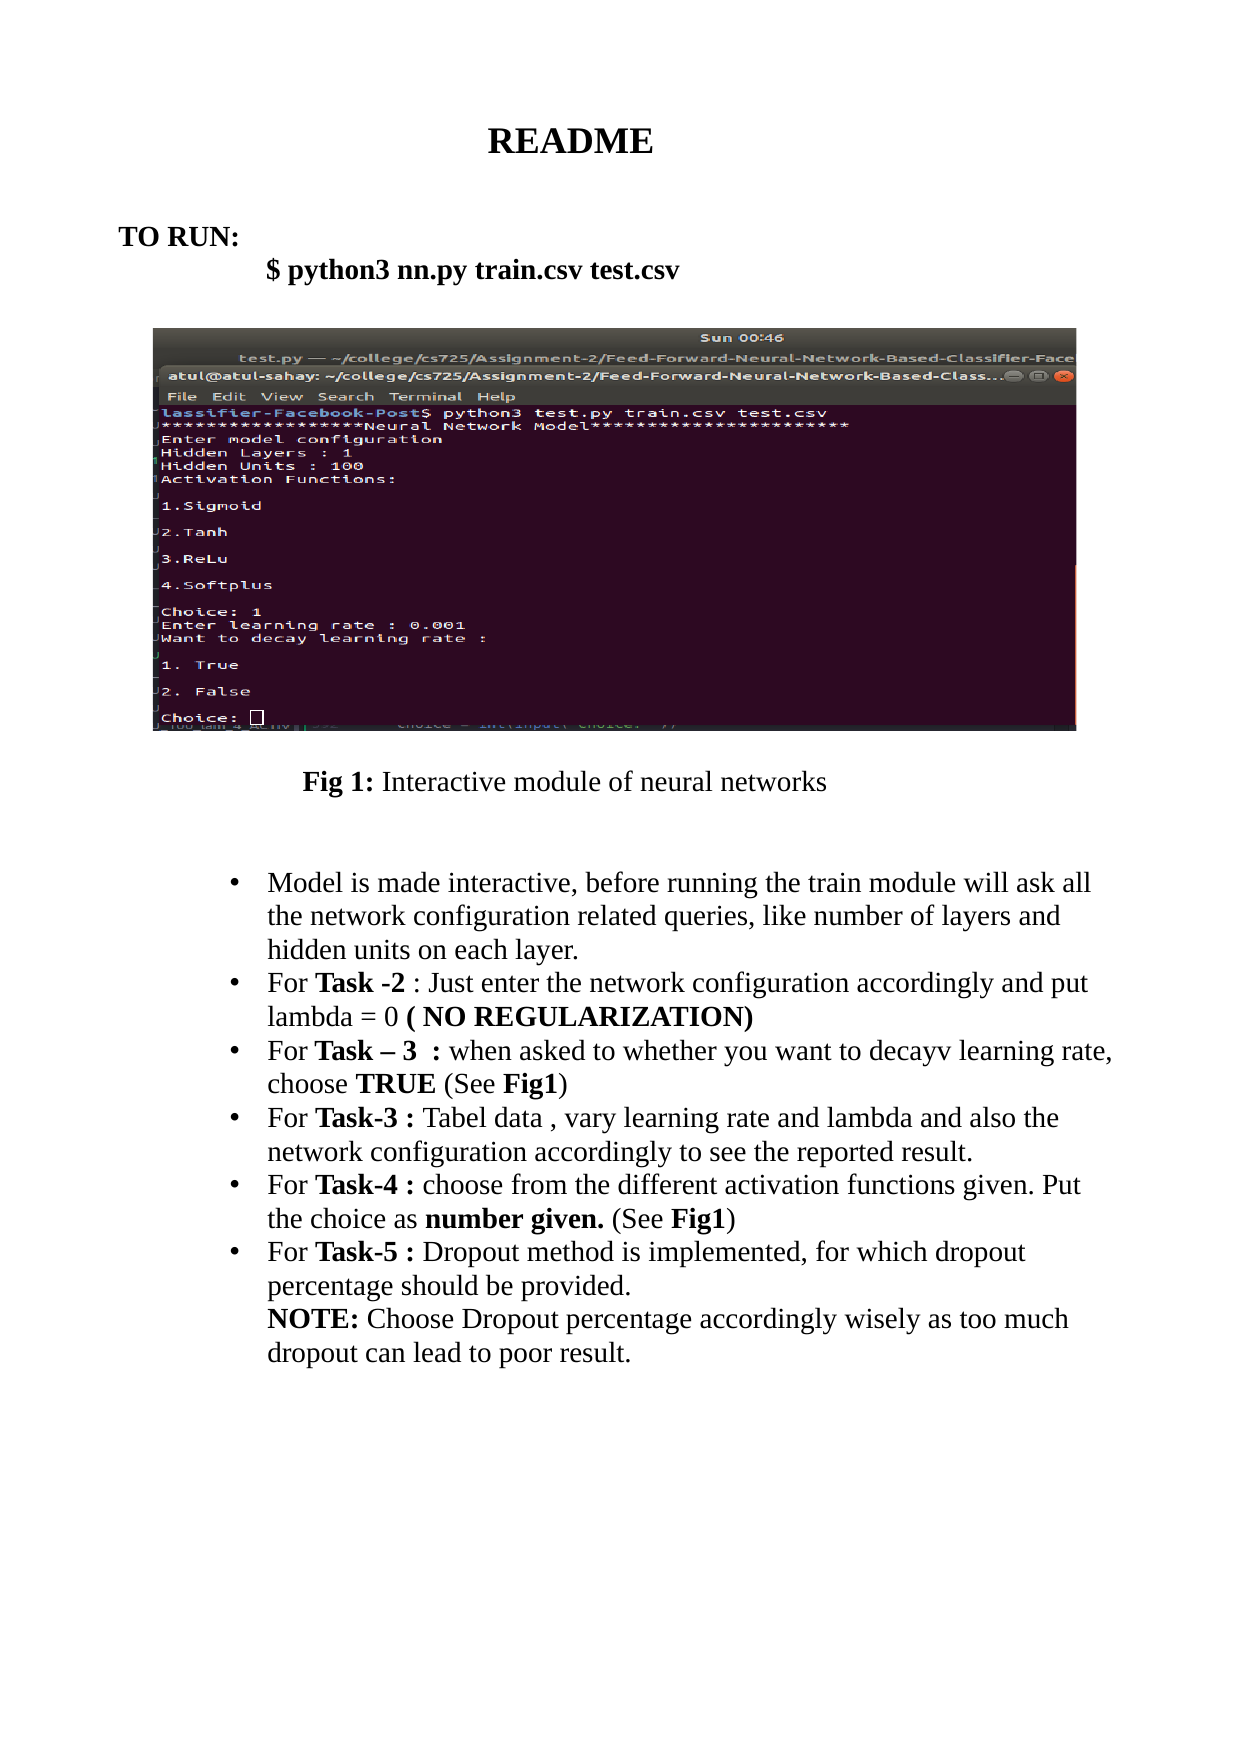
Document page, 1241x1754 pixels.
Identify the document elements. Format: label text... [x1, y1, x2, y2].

list For Task-4 : choose from the different activation functions given. Put the choice as number given. (See Fig1) [229, 1167, 1122, 1234]
list For Task -2 : Just enter the network configuration accordingly and put lambda = 0 ( NO REGULARIZATION) [229, 966, 1122, 1033]
list NOTE: Choose Dropout percentage accordingly wisely as too much dropout can lead to poor result. [229, 1302, 1122, 1369]
picture [152, 328, 1077, 731]
list For Task-5 : Dropout method is implemented, for which dropout percentage should be provided. [229, 1234, 1122, 1302]
list For Task-3 : Tabel data , vary learning rate and lambda and also the network configuration accordingly to see the reported result. [229, 1100, 1122, 1167]
text TO RUN: [118, 219, 1122, 252]
list Model is made interactive, before running the train module will ask all the network configuration related queries, like number of layers and hidden units on each layer. [229, 865, 1122, 966]
text Fig 1: Interactive module of neural networks [118, 764, 1122, 798]
text $ python3 nn.py train.csv test.csv [118, 252, 1122, 286]
text README [118, 118, 1122, 161]
list For Task – 3 : when asked to whether you want to decayv learning rate, choose TRUE (See Fig1) [229, 1033, 1122, 1100]
